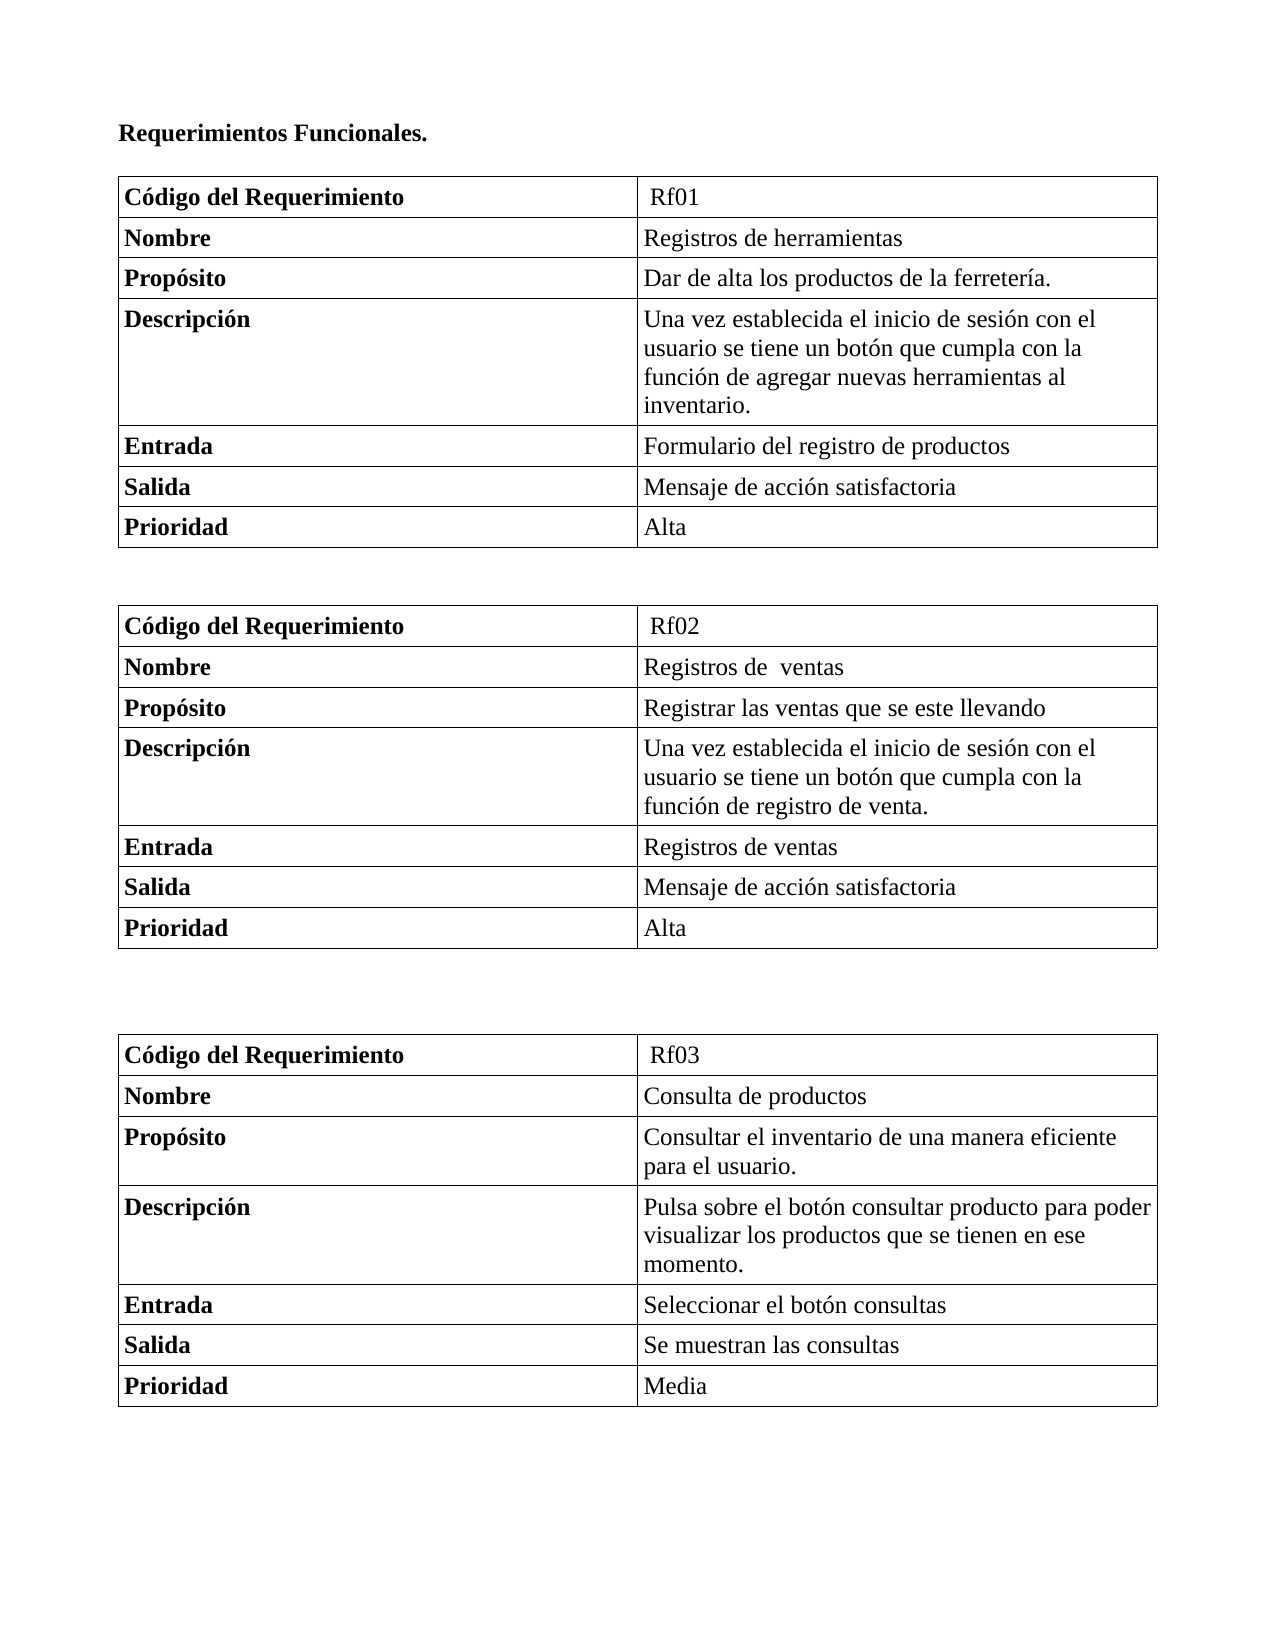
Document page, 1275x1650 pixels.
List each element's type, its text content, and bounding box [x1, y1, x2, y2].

table_cell Salida [119, 867, 637, 907]
table_cell Mensaje de acción satisfactoria [638, 867, 1157, 907]
table_cell Entrada [119, 426, 637, 466]
table_cell Una vez establecida el inicio de sesión con el usuario se tiene un botón que cumpla con la función de registro de venta. [638, 728, 1157, 825]
table_cell Dar de alta los productos de la ferretería. [638, 258, 1157, 298]
table_cell Alta [638, 908, 1157, 948]
table_cell Nombre [119, 218, 637, 257]
table_cell Media [638, 1366, 1157, 1406]
text Requerimientos Funcionales. [118, 118, 1157, 147]
table_cell Registros de ventas [638, 647, 1157, 686]
table_cell Descripción [119, 1186, 637, 1283]
table_cell Registros de herramientas [638, 218, 1157, 257]
table_cell Nombre [119, 647, 637, 686]
table_cell Propósito [119, 1117, 637, 1185]
table_cell Salida [119, 467, 637, 506]
table_cell Propósito [119, 258, 637, 298]
table_cell Nombre [119, 1076, 637, 1116]
table_cell Pulsa sobre el botón consultar producto para poder visualizar los productos que se tienen en ese momento. [638, 1186, 1157, 1283]
table_header Rf01 [638, 177, 1157, 216]
table_cell Entrada [119, 1285, 637, 1324]
table_header Código del Requerimiento [119, 177, 637, 216]
table_header Rf03 [638, 1035, 1157, 1075]
table_header Código del Requerimiento [119, 606, 637, 646]
table_cell Entrada [119, 826, 637, 866]
table_cell Registros de ventas [638, 826, 1157, 866]
table_header Código del Requerimiento [119, 1035, 637, 1075]
table_cell Propósito [119, 688, 637, 727]
table_cell Alta [638, 507, 1157, 547]
table_cell Consultar el inventario de una manera eficiente para el usuario. [638, 1117, 1157, 1185]
table_cell Prioridad [119, 507, 637, 547]
table_cell Prioridad [119, 908, 637, 948]
table_cell Registrar las ventas que se este llevando [638, 688, 1157, 727]
table_cell Prioridad [119, 1366, 637, 1406]
table_cell Salida [119, 1325, 637, 1365]
table_header Rf02 [638, 606, 1157, 646]
table_cell Formulario del registro de productos [638, 426, 1157, 466]
table_cell Consulta de productos [638, 1076, 1157, 1116]
table_cell Descripción [119, 299, 637, 425]
table_cell Descripción [119, 728, 637, 825]
table_cell Se muestran las consultas [638, 1325, 1157, 1365]
table_cell Mensaje de acción satisfactoria [638, 467, 1157, 506]
table_cell Una vez establecida el inicio de sesión con el usuario se tiene un botón que cumpla con la función de agregar nuevas herramientas al inventario. [638, 299, 1157, 425]
table_cell Seleccionar el botón consultas [638, 1285, 1157, 1324]
